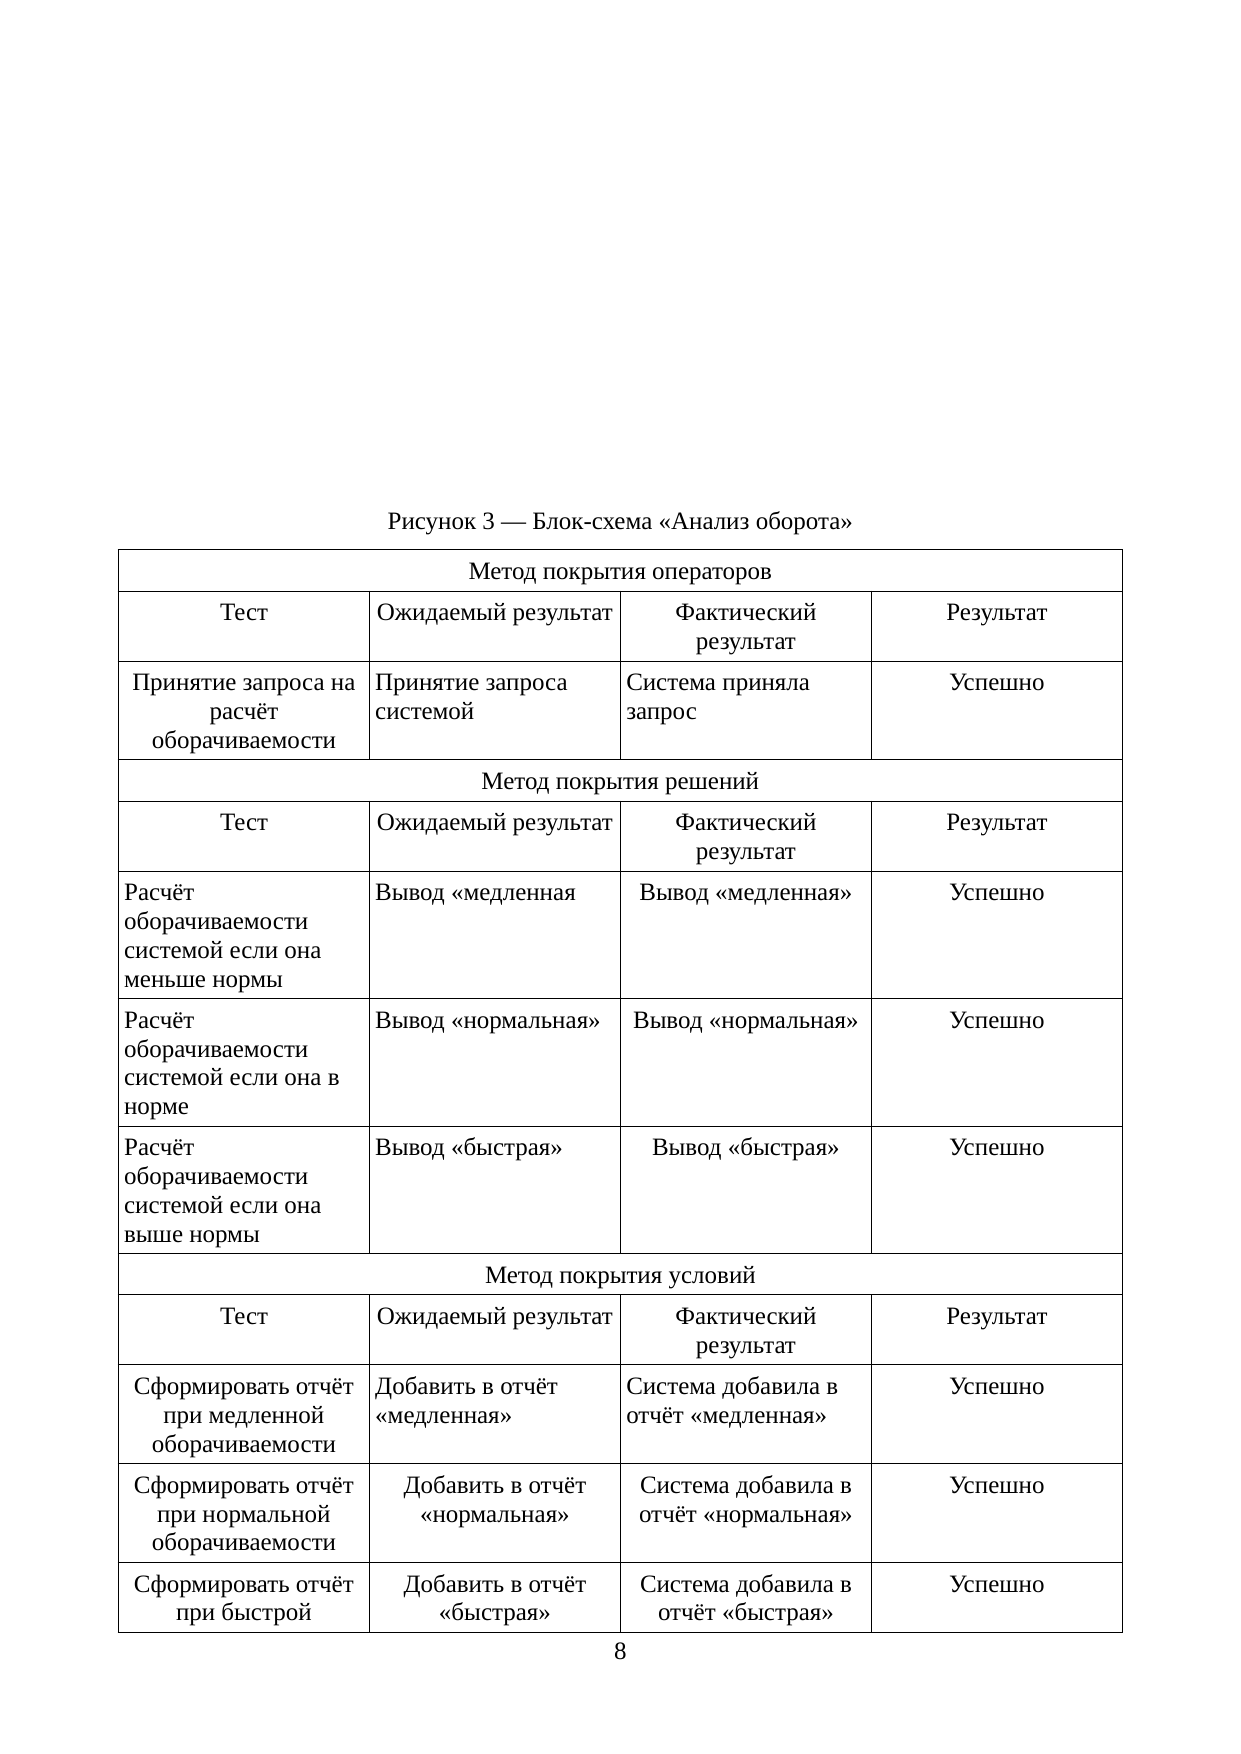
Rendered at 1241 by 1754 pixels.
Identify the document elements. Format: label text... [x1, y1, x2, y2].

table_cell Расчёт оборачиваемости системой если она в норме [119, 999, 369, 1126]
table_cell Результат [872, 802, 1122, 871]
table_cell Вывод «медленная [370, 872, 620, 998]
table_cell Система добавила в отчёт «быстрая» [621, 1563, 871, 1632]
table_cell Ожидаемый результат [370, 1295, 620, 1364]
table_cell Сформировать отчёт при быстрой [119, 1563, 369, 1632]
table_cell Система добавила в отчёт «нормальная» [621, 1464, 871, 1562]
table_cell Принятие запроса системой [370, 662, 620, 759]
table_cell Вывод «медленная» [621, 872, 871, 998]
table_header Метод покрытия операторов [119, 550, 1122, 591]
table_cell Ожидаемый результат [370, 592, 620, 661]
table_cell Вывод «быстрая» [621, 1127, 871, 1253]
table_cell Успешно [872, 872, 1122, 998]
table_cell Успешно [872, 662, 1122, 759]
table_cell Результат [872, 1295, 1122, 1364]
table_cell Вывод «быстрая» [370, 1127, 620, 1253]
table_cell Система добавила в отчёт «медленная» [621, 1365, 871, 1463]
table_cell Принятие запроса на расчёт оборачиваемости [119, 662, 369, 759]
table_cell Расчёт оборачиваемости системой если она меньше нормы [119, 872, 369, 998]
table_cell Успешно [872, 1365, 1122, 1463]
table_cell Вывод «нормальная» [621, 999, 871, 1126]
table_cell Фактический результат [621, 592, 871, 661]
table_cell Тест [119, 1295, 369, 1364]
table_cell Вывод «нормальная» [370, 999, 620, 1126]
table_cell Фактический результат [621, 1295, 871, 1364]
table_cell Успешно [872, 1464, 1122, 1562]
table_cell Ожидаемый результат [370, 802, 620, 871]
table_cell Результат [872, 592, 1122, 661]
table_cell Добавить в отчёт «быстрая» [370, 1563, 620, 1632]
table_cell Фактический результат [621, 802, 871, 871]
text Рисунок 3 — Блок-схема «Анализ оборота» [118, 506, 1122, 535]
table_cell Метод покрытия условий [119, 1254, 1122, 1294]
table_cell Метод покрытия решений [119, 760, 1122, 801]
table_cell Расчёт оборачиваемости системой если она выше нормы [119, 1127, 369, 1253]
table_cell Тест [119, 592, 369, 661]
table_cell Сформировать отчёт при нормальной оборачиваемости [119, 1464, 369, 1562]
table_cell Сформировать отчёт при медленной оборачиваемости [119, 1365, 369, 1463]
table_cell Добавить в отчёт «медленная» [370, 1365, 620, 1463]
table_cell Тест [119, 802, 369, 871]
table_cell Система приняла запрос [621, 662, 871, 759]
table_cell Добавить в отчёт «нормальная» [370, 1464, 620, 1562]
table_cell Успешно [872, 999, 1122, 1126]
table_cell Успешно [872, 1563, 1122, 1632]
table_cell Успешно [872, 1127, 1122, 1253]
